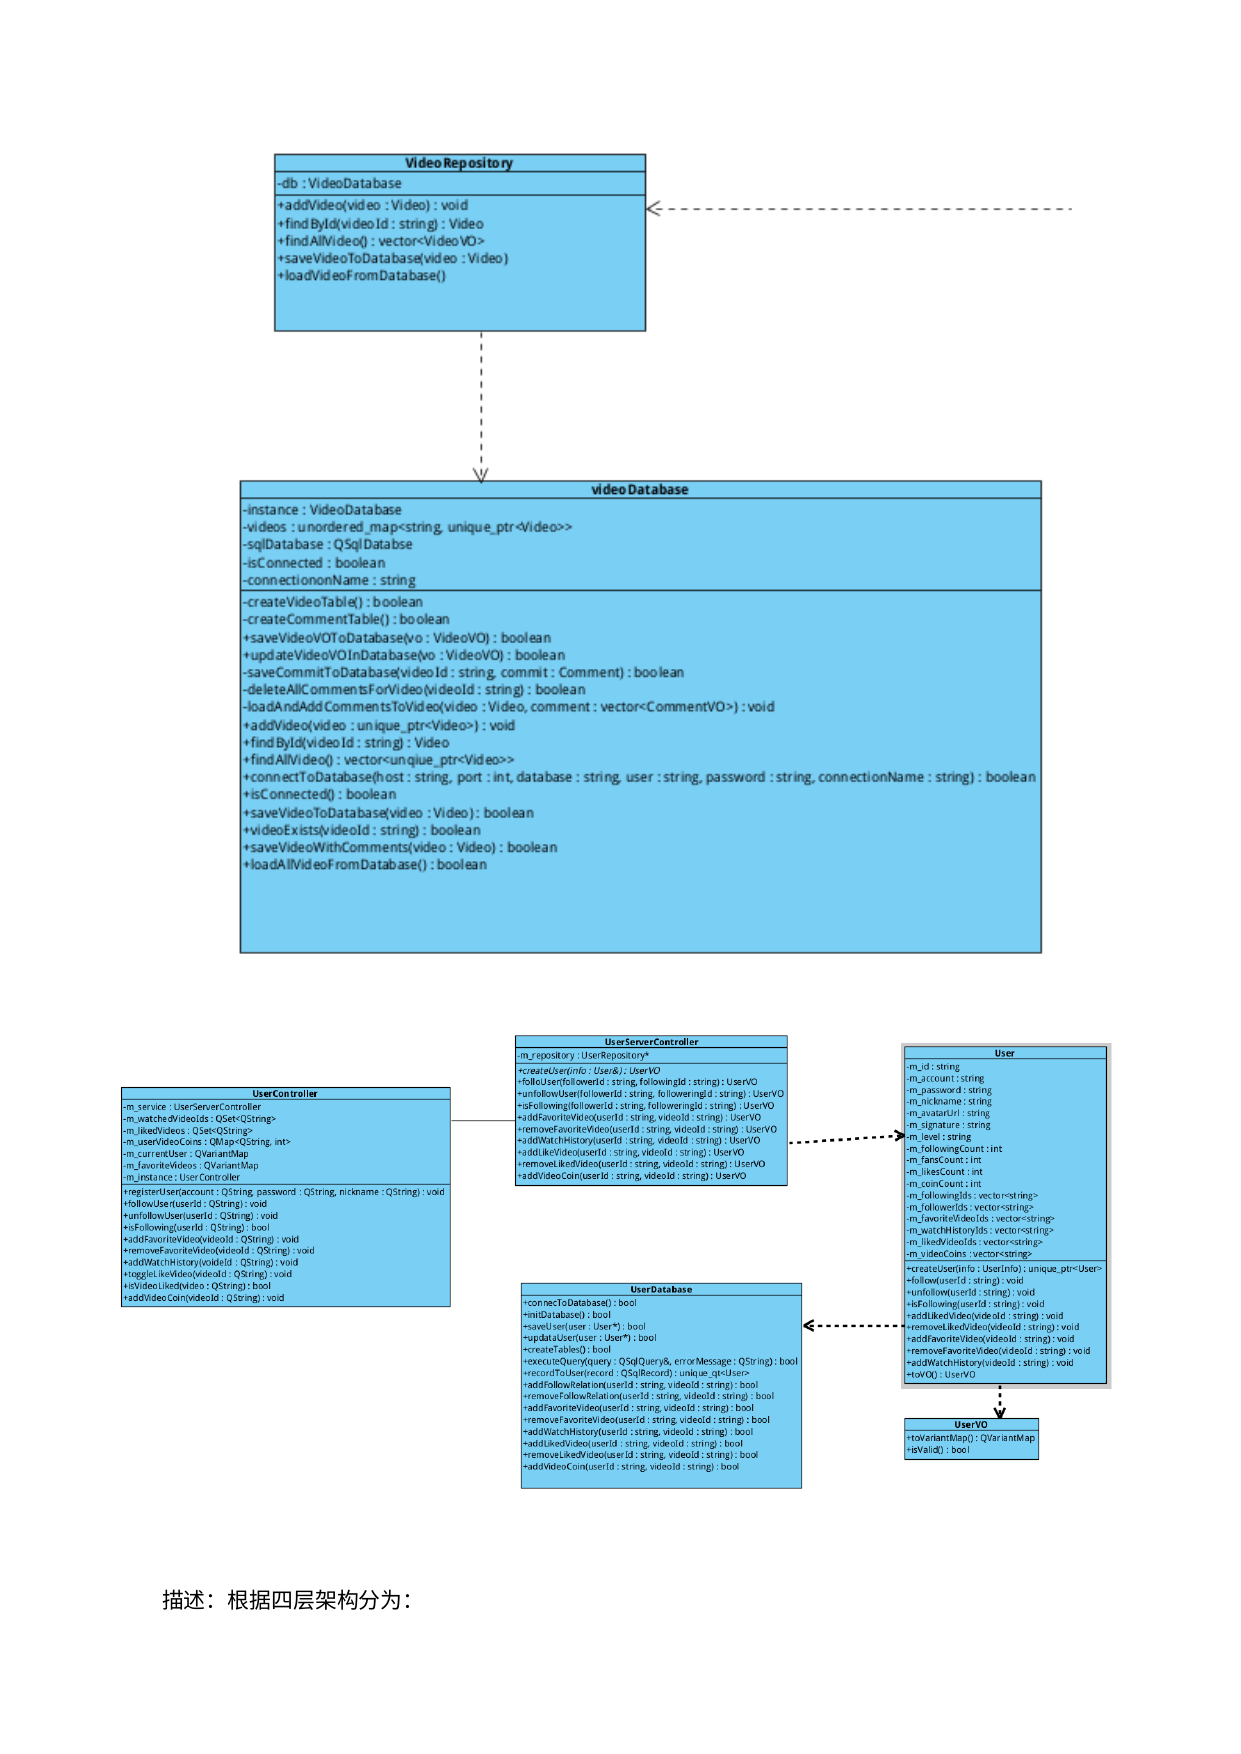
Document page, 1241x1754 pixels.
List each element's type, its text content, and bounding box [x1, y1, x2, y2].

picture [168, 118, 1072, 968]
text 描述：根据四层架构分为： [118, 1583, 1122, 1614]
picture [118, 1002, 1123, 1509]
